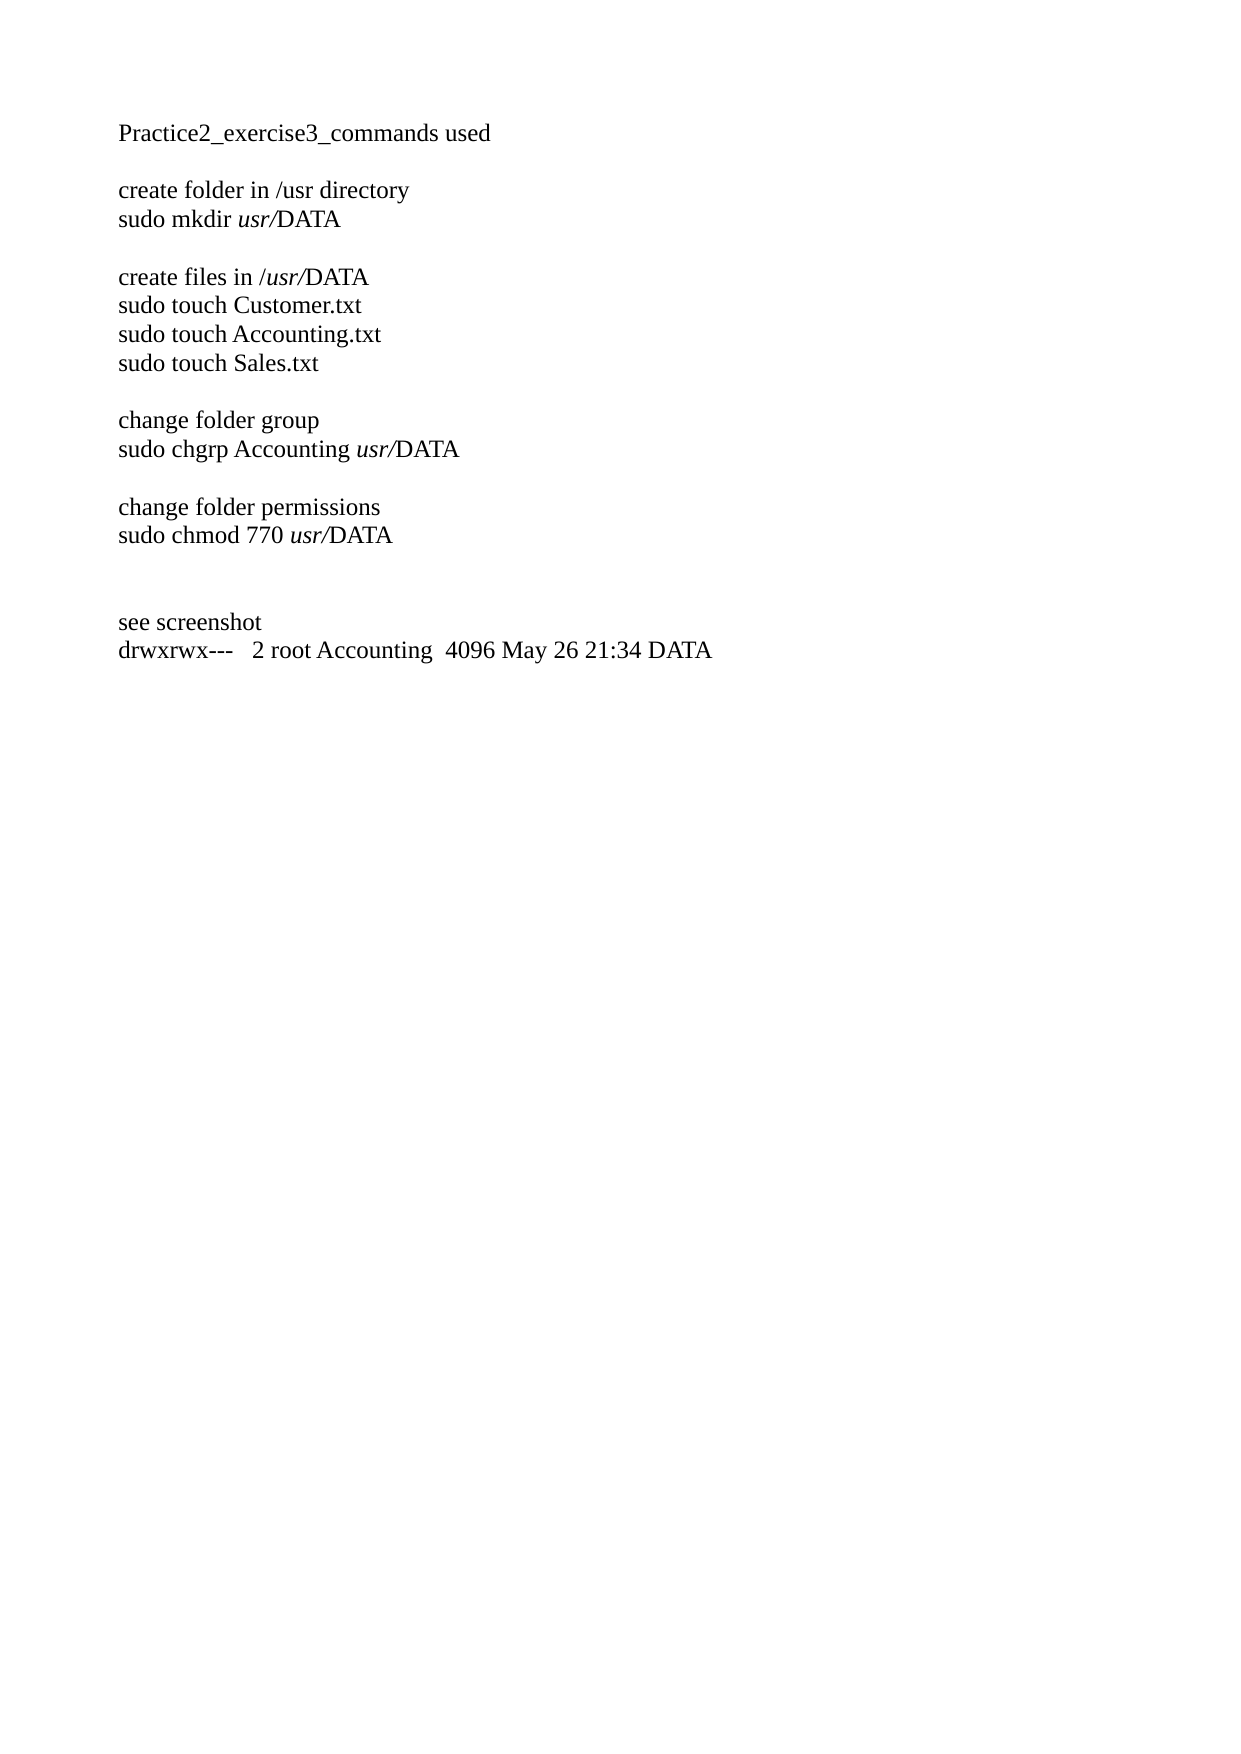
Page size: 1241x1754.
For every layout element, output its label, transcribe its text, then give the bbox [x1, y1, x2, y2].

text sudo touch Customer.txt [118, 291, 1122, 319]
text sudo touch Accounting.txt [118, 319, 1122, 348]
text Practice2_exercise3_commands used [118, 118, 1122, 147]
text create folder in /usr directory [118, 176, 1122, 204]
text see screenshot [118, 607, 1122, 636]
text sudo touch Sales.txt [118, 348, 1122, 377]
text change folder group [118, 406, 1122, 434]
text create files in /usr/DATA [118, 262, 1122, 291]
text sudo chmod 770 usr/DATA [118, 521, 1122, 549]
text change folder permissions [118, 492, 1122, 521]
text sudo mkdir usr/DATA [118, 204, 1122, 233]
text drwxrwx--- 2 root Accounting 4096 May 26 21:34 DATA [118, 636, 1122, 664]
text sudo chgrp Accounting usr/DATA [118, 434, 1122, 463]
